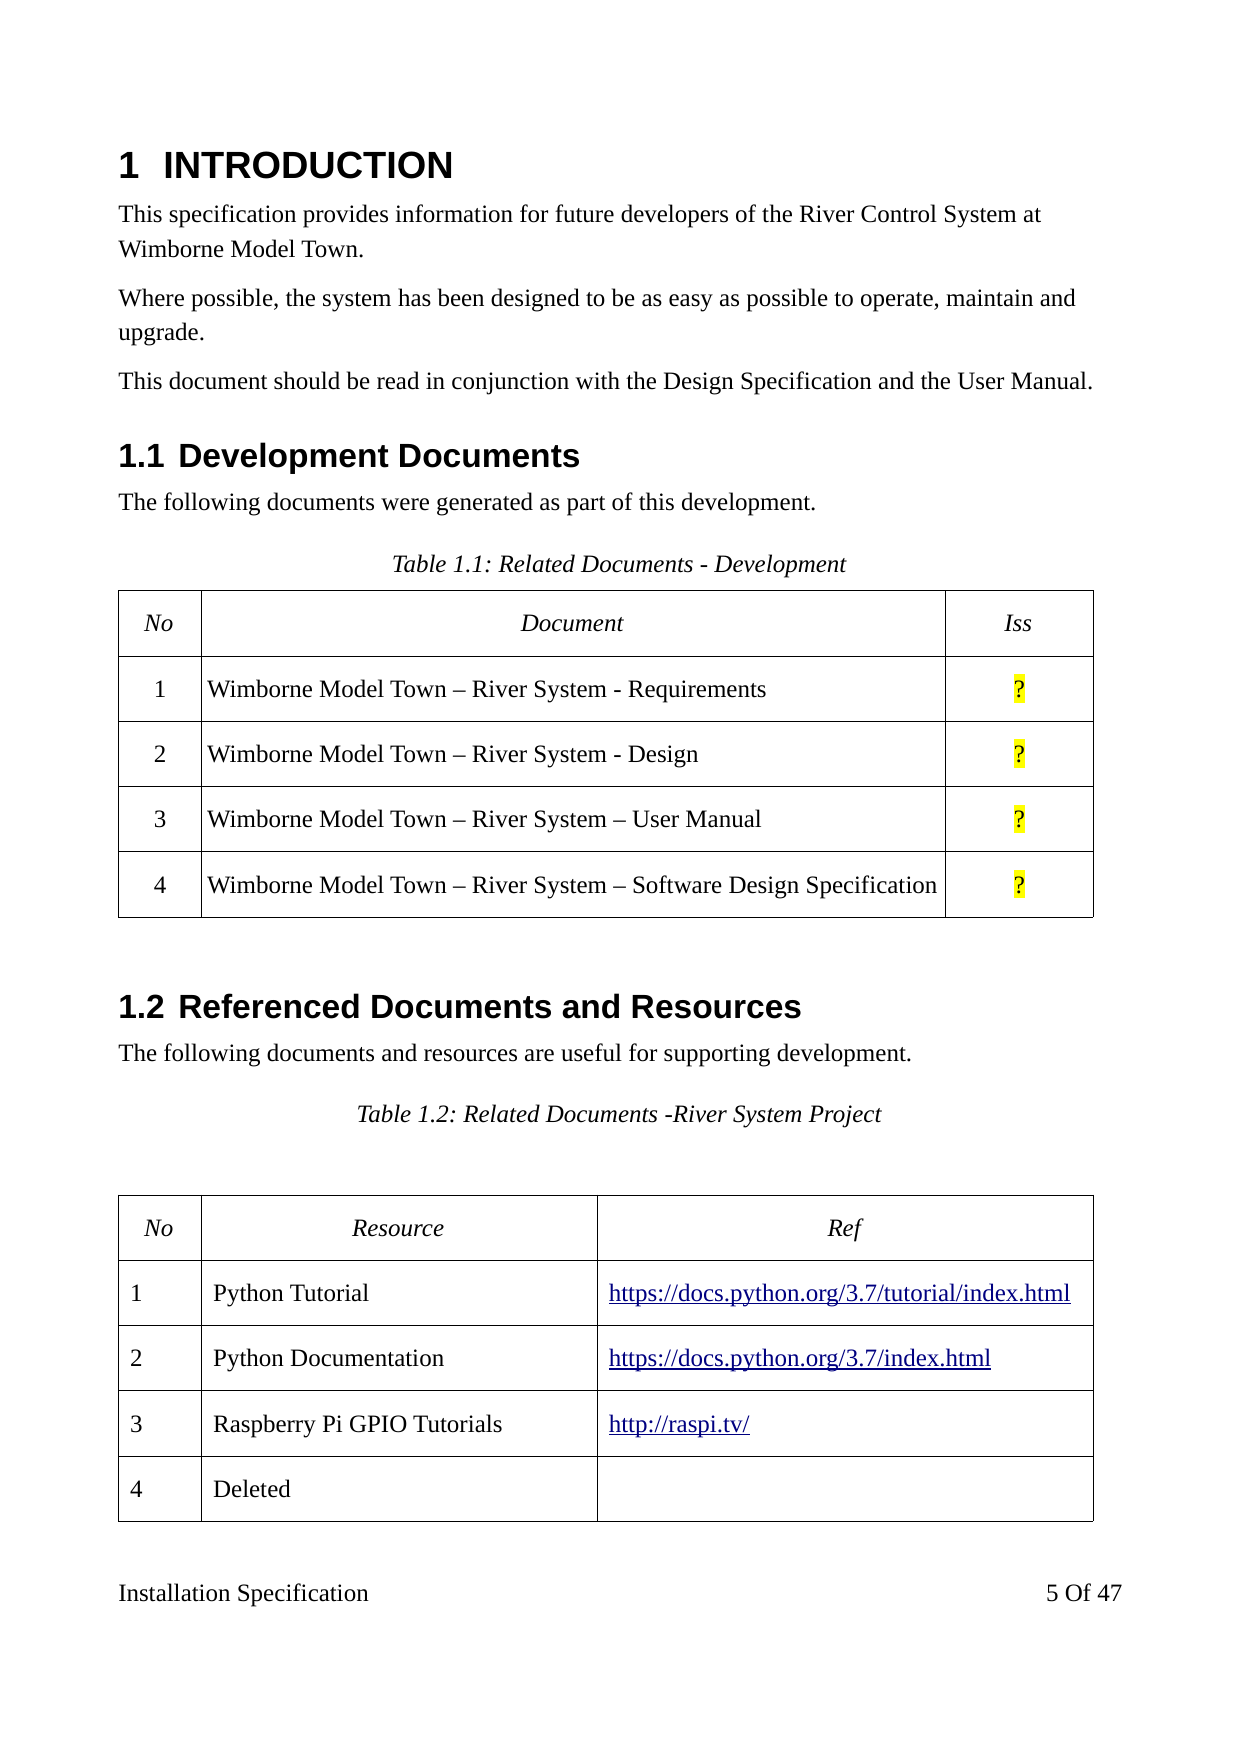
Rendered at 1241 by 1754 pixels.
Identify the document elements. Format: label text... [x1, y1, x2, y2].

table_cell 3 [119, 787, 201, 851]
table_cell Raspberry Pi GPIO Tutorials [202, 1391, 597, 1456]
text This document should be read in conjunction with the Design Specification and the User Manual. [118, 366, 1122, 395]
subtitle Development Documents [118, 436, 1122, 475]
table_cell https://docs.python.org/3.7/tutorial/index.html [598, 1261, 1093, 1325]
table_header Resource [202, 1196, 597, 1260]
subtitle INTRODUCTION [118, 143, 1122, 187]
table_cell 4 [119, 852, 201, 917]
table_cell 1 [119, 1261, 201, 1325]
text Table 1.1: Related Documents - Development [118, 549, 1122, 578]
table_cell Wimborne Model Town – River System - Design [202, 722, 945, 786]
table_cell Python Documentation [202, 1326, 597, 1390]
table_cell Wimborne Model Town – River System - Requirements [202, 657, 945, 721]
table_cell [598, 1457, 1093, 1521]
table_cell http://raspi.tv/ [598, 1391, 1093, 1456]
subtitle Referenced Documents and Resources [118, 987, 1122, 1025]
table_cell 3 [119, 1391, 201, 1456]
text Table 1.2: Related Documents -River System Project [118, 1099, 1122, 1128]
table_cell ? [946, 657, 1093, 721]
table_header Ref [598, 1196, 1093, 1260]
text This specification provides information for future developers of the River Control System at Wimborne Model Town. [118, 199, 1122, 262]
table_header No [119, 591, 201, 656]
text Where possible, the system has been designed to be as easy as possible to operate, maintain and upgrade. [118, 283, 1122, 346]
text The following documents were generated as part of this development. [118, 487, 1122, 516]
table_cell https://docs.python.org/3.7/index.html [598, 1326, 1093, 1390]
text The following documents and resources are useful for supporting development. [118, 1038, 1122, 1067]
table_header Document [202, 591, 945, 656]
table_cell Deleted [202, 1457, 597, 1521]
table_cell 4 [119, 1457, 201, 1521]
table_cell ? [946, 722, 1093, 786]
table_cell ? [946, 787, 1093, 851]
table_cell ? [946, 852, 1093, 917]
table_cell 2 [119, 1326, 201, 1390]
table_cell Wimborne Model Town – River System – User Manual [202, 787, 945, 851]
table_header No [119, 1196, 201, 1260]
table_cell Python Tutorial [202, 1261, 597, 1325]
table_cell 1 [119, 657, 201, 721]
table_cell Wimborne Model Town – River System – Software Design Specification [202, 852, 945, 917]
table_cell 2 [119, 722, 201, 786]
table_header Iss [946, 591, 1093, 656]
